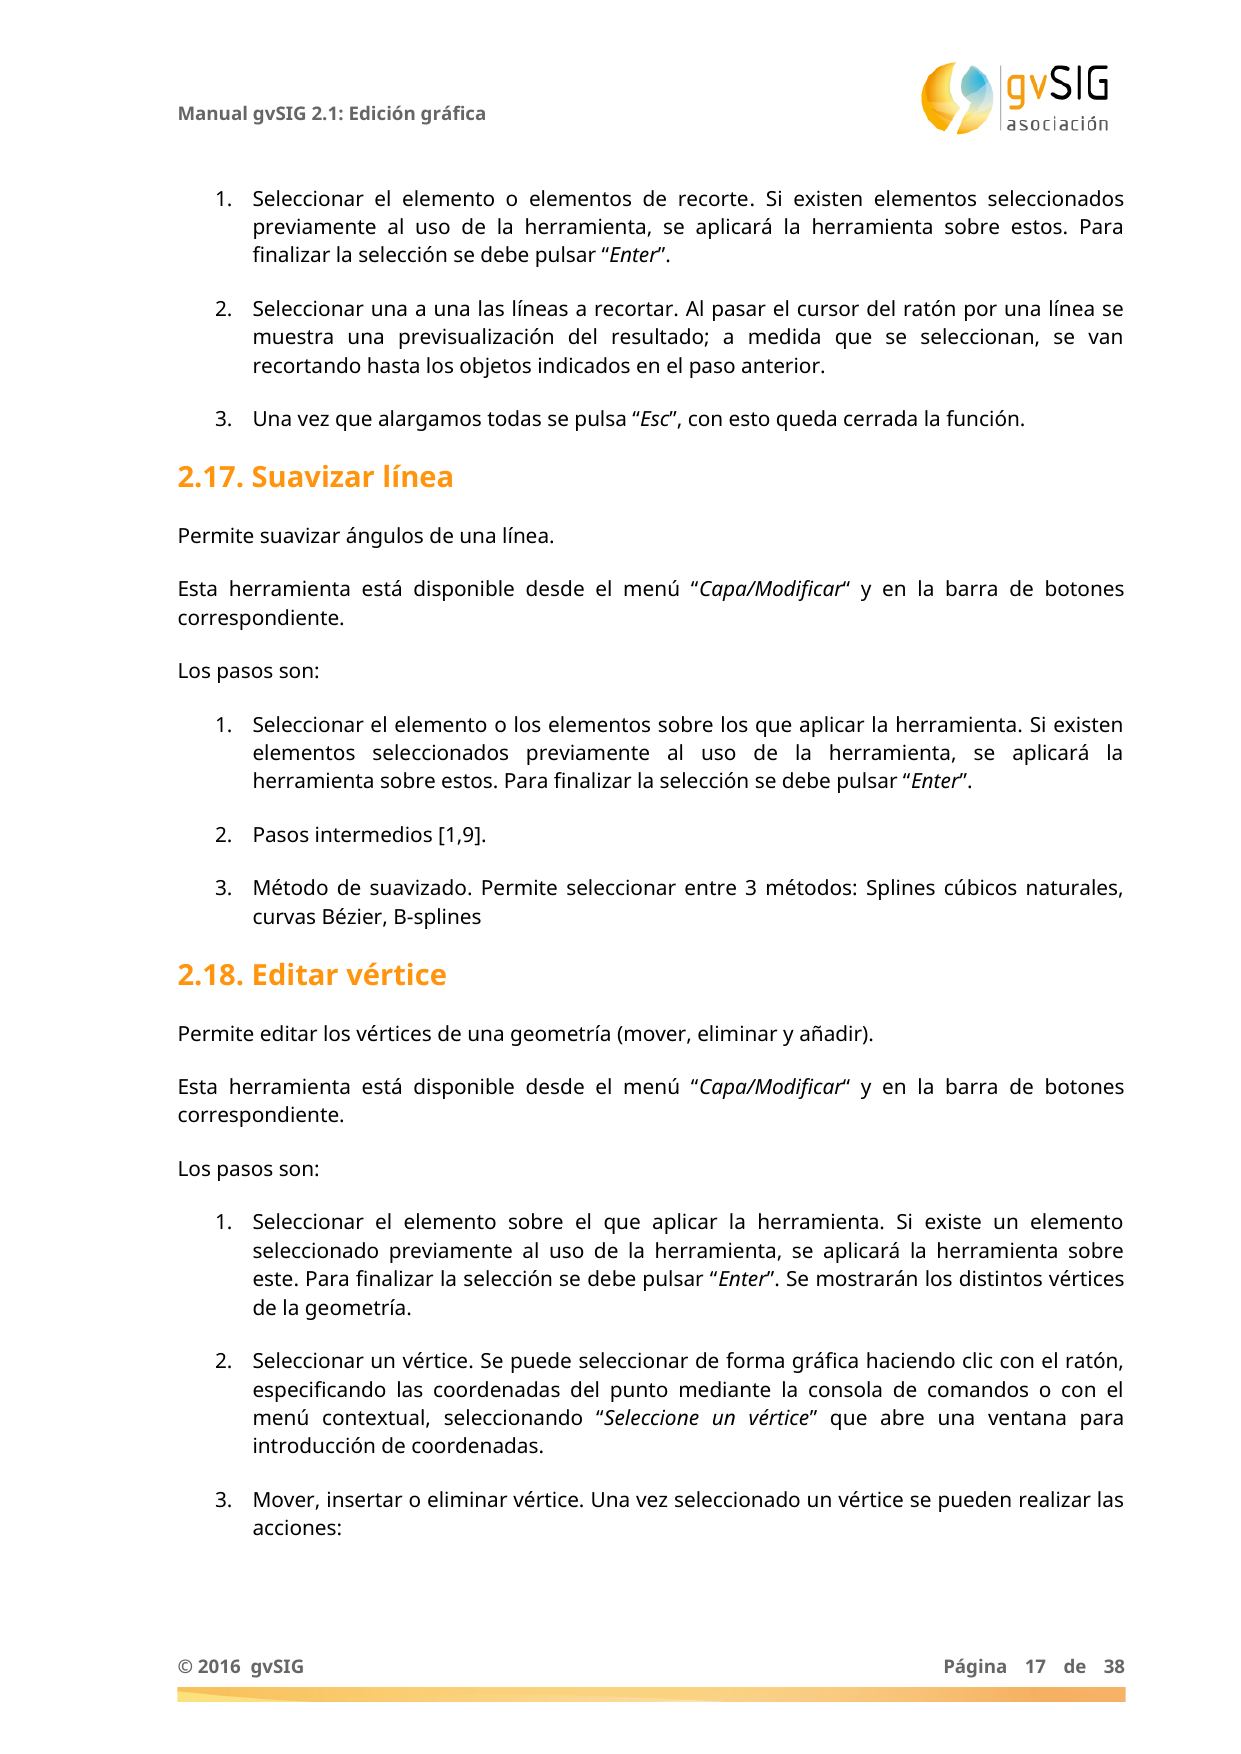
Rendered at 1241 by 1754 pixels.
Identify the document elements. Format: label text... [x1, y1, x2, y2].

text Permite suavizar ángulos de una línea. [177, 521, 1125, 549]
text Los pasos son: [177, 656, 1125, 685]
subtitle 2.17. Suavizar línea [177, 456, 1125, 496]
list Seleccionar el elemento o los elementos sobre los que aplicar la herramienta. Si existen elementos seleccionados previamente al uso de la herramienta, se aplicará la herramienta sobre estos. Para finalizar la selección se debe pulsar “Enter”. [215, 710, 1125, 795]
list Pasos intermedios [1,9]. [215, 820, 1125, 848]
list Mover, insertar o eliminar vértice. Una vez seleccionado un vértice se pueden realizar las acciones: [215, 1485, 1125, 1542]
list Seleccionar una a una las líneas a recortar. Al pasar el cursor del ratón por una línea se muestra una previsualización del resultado; a medida que se seleccionan, se van recortando hasta los objetos indicados en el paso anterior. [215, 294, 1125, 379]
picture [902, 47, 1122, 148]
list Una vez que alargamos todas se pulsa “Esc”, con esto queda cerrada la función. [215, 404, 1125, 433]
list Seleccionar el elemento o elementos de recorte. Si existen elementos seleccionados previamente al uso de la herramienta, se aplicará la herramienta sobre estos. Para finalizar la selección se debe pulsar “Enter”. [215, 184, 1125, 269]
text Esta herramienta está disponible desde el menú “Capa/Modificar“ y en la barra de botones correspondiente. [177, 1072, 1125, 1129]
text Esta herramienta está disponible desde el menú “Capa/Modificar“ y en la barra de botones correspondiente. [177, 574, 1125, 631]
text Permite editar los vértices de una geometría (mover, eliminar y añadir). [177, 1019, 1125, 1047]
list Método de suavizado. Permite seleccionar entre 3 métodos: Splines cúbicos naturales, curvas Bézier, B-splines [215, 873, 1125, 930]
subtitle 2.18. Editar vértice [177, 954, 1125, 994]
list Seleccionar el elemento sobre el que aplicar la herramienta. Si existe un elemento seleccionado previamente al uso de la herramienta, se aplicará la herramienta sobre este. Para finalizar la selección se debe pulsar “Enter”. Se mostrarán los distintos vértices de la geometría. [215, 1207, 1125, 1321]
text Los pasos son: [177, 1154, 1125, 1182]
list Seleccionar un vértice. Se puede seleccionar de forma gráfica haciendo clic con el ratón, especificando las coordenadas del punto mediante la consola de comandos o con el menú contextual, seleccionando “Seleccione un vértice” que abre una ventana para introducción de coordenadas. [215, 1346, 1125, 1460]
picture [177, 1687, 1126, 1702]
